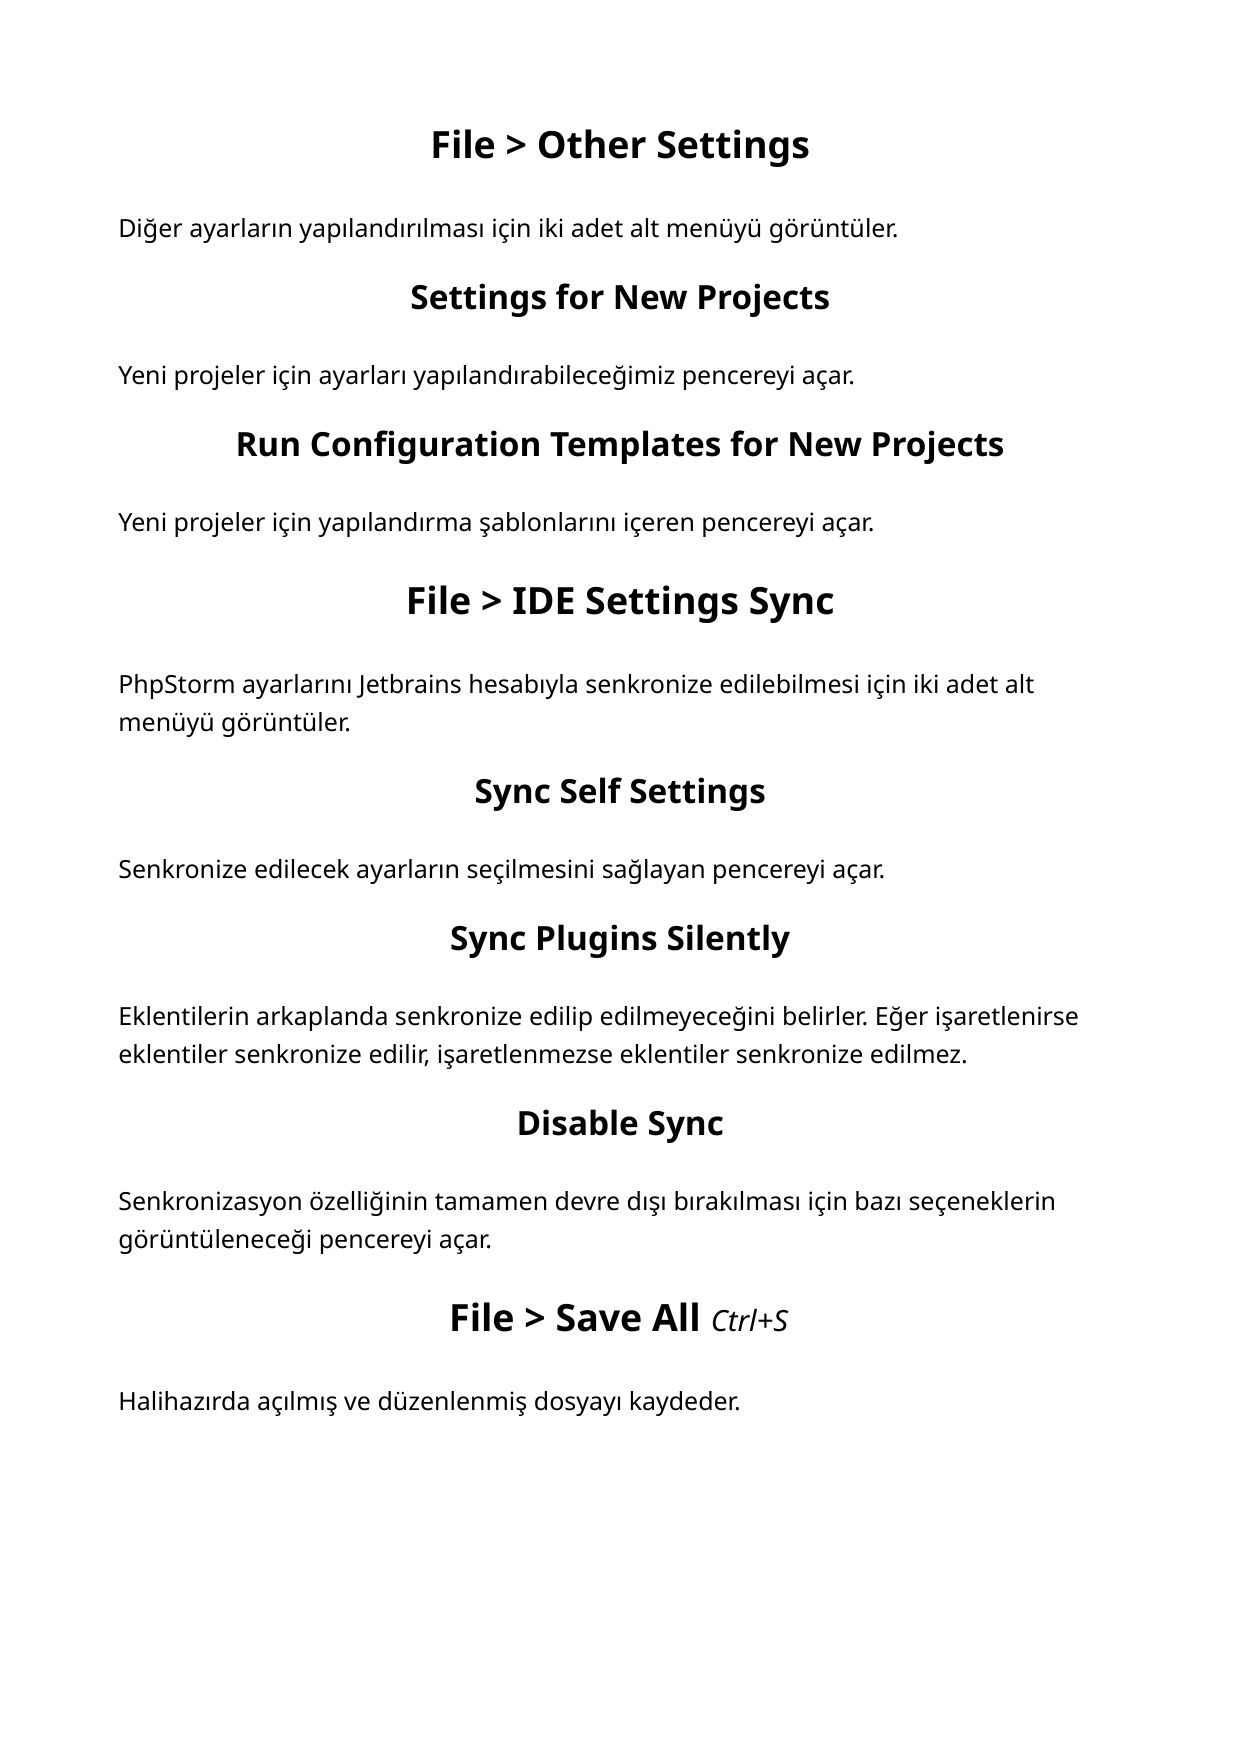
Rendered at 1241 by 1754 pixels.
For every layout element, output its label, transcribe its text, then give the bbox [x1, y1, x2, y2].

text Senkronizasyon özelliğinin tamamen devre dışı bırakılması için bazı seçeneklerin görüntüleneceği pencereyi açar. [118, 1181, 1122, 1256]
text Diğer ayarların yapılandırılması için iki adet alt menüyü görüntüler. [118, 207, 1122, 245]
subtitle Disable Sync [118, 1100, 1122, 1145]
text PhpStorm ayarlarını Jetbrains hesabıyla senkronize edilebilmesi için iki adet alt menüyü görüntüler. [118, 664, 1122, 739]
text Eklentilerin arkaplanda senkronize edilip edilmeyeceğini belirler. Eğer işaretlenirse eklentiler senkronize edilir, işaretlenmezse eklentiler senkronize edilmez. [118, 996, 1122, 1071]
text Halihazırda açılmış ve düzenlenmiş dosyayı kaydeder. [118, 1380, 1122, 1418]
text Yeni projeler için ayarları yapılandırabileceğimiz pencereyi açar. [118, 354, 1122, 392]
subtitle Run Configuration Templates for New Projects [118, 421, 1122, 467]
subtitle Sync Self Settings [118, 768, 1122, 813]
subtitle Settings for New Projects [118, 274, 1122, 319]
subtitle File > Save All Ctrl+S [118, 1291, 1122, 1342]
subtitle File > IDE Settings Sync [118, 575, 1122, 626]
subtitle File > Other Settings [118, 118, 1122, 169]
text Yeni projeler için yapılandırma şablonlarını içeren pencereyi açar. [118, 502, 1122, 539]
subtitle Sync Plugins Silently [118, 915, 1122, 961]
text Senkronize edilecek ayarların seçilmesini sağlayan pencereyi açar. [118, 848, 1122, 886]
